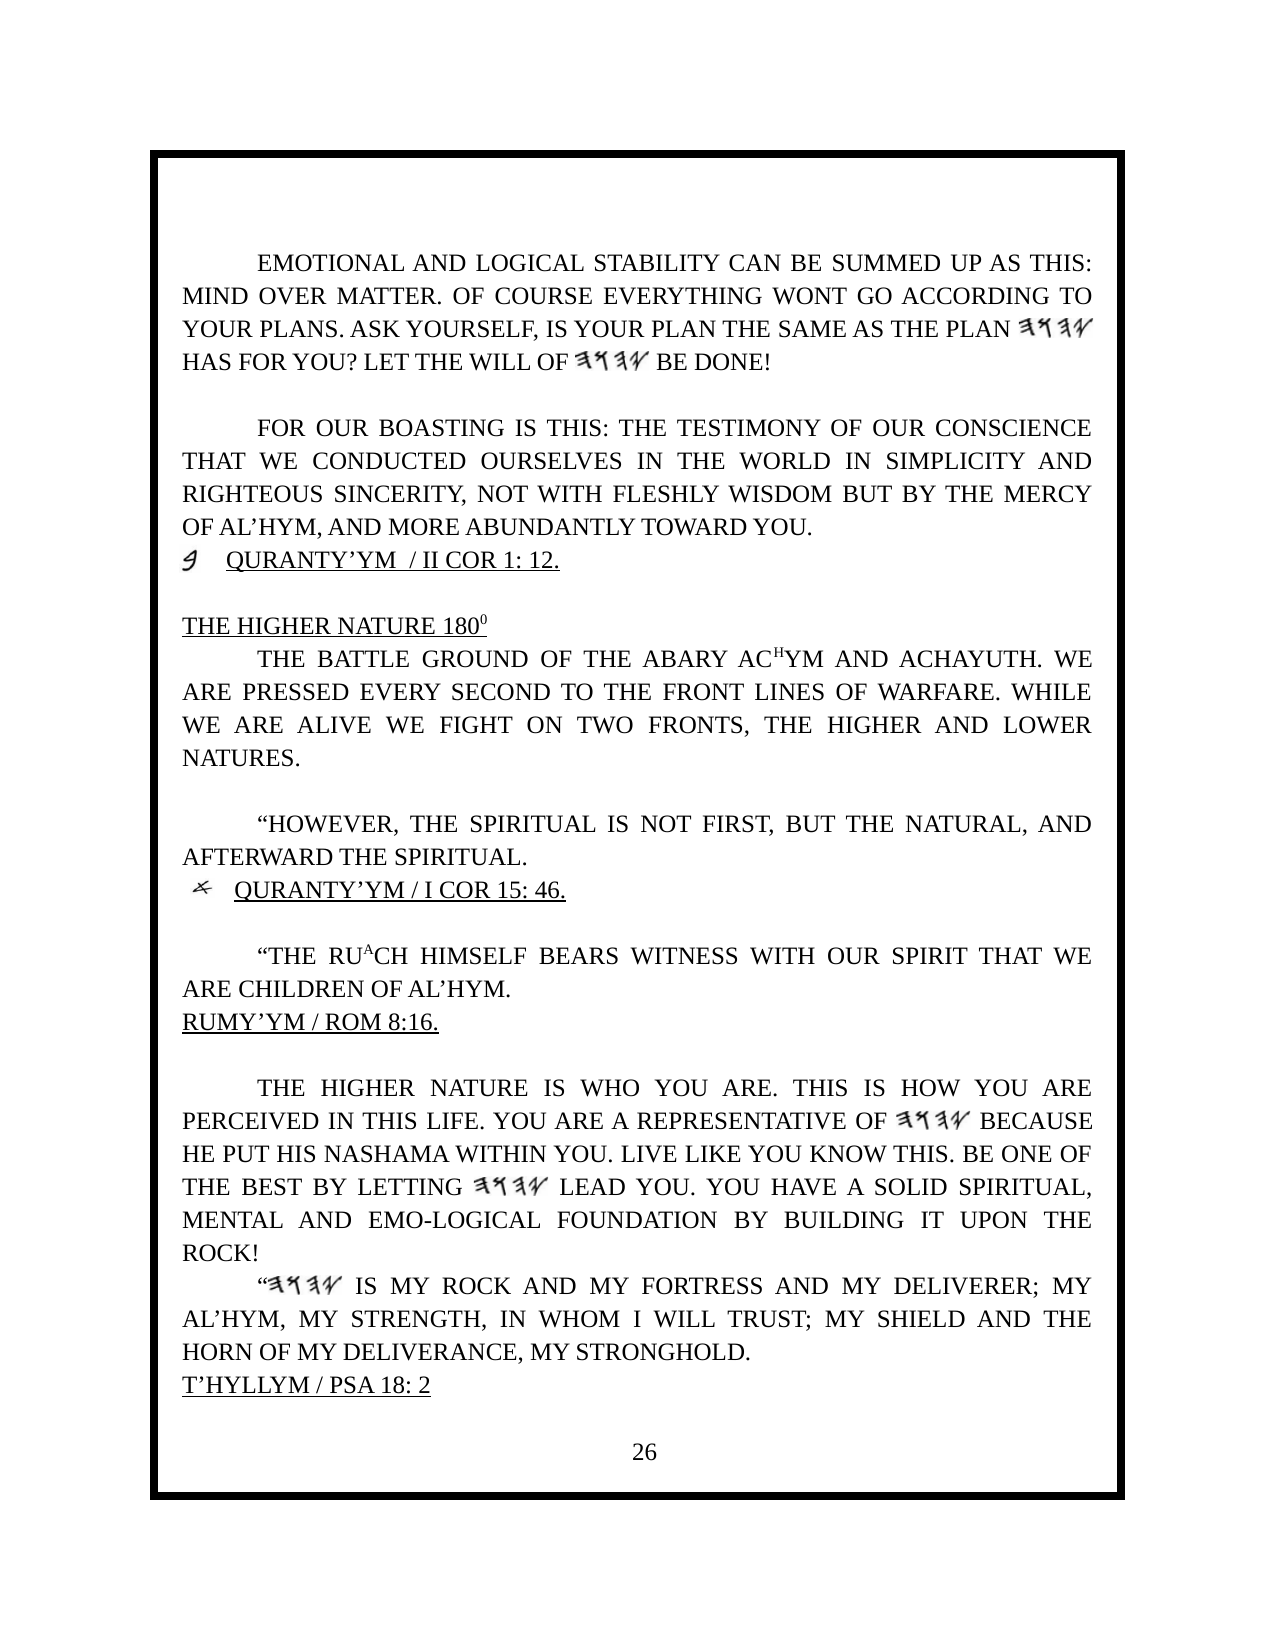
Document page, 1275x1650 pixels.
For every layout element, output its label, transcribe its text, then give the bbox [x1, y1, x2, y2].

text RUMY’YM / ROM 8:16. [182, 1007, 1093, 1036]
text 26 [182, 1437, 1093, 1465]
text THE HIGHER NATURE IS WHO YOU ARE. THIS IS HOW YOU ARE PERCEIVED IN THIS LIFE. YOU ARE A REPRESENTATIVE OF BECAUSE HE PUT HIS NASHAMA WITHIN YOU. LIVE LIKE YOU KNOW THIS. BE ONE OF THE BEST BY LETTING LEAD YOU. YOU HAVE A SOLID SPIRITUAL, MENTAL AND EMO-LOGICAL FOUNDATION BY BUILDING IT UPON THE ROCK! [182, 1073, 1093, 1267]
text QURANTY’YM / II COR 1: 12. [182, 545, 1093, 574]
text FOR OUR BOASTING IS THIS: THE TESTIMONY OF OUR CONSCIENCE THAT WE CONDUCTED OURSELVES IN THE WORLD IN SIMPLICITY AND RIGHTEOUS SINCERITY, NOT WITH FLESHLY WISDOM BUT BY THE MERCY OF AL’HYM, AND MORE ABUNDANTLY TOWARD YOU. [182, 413, 1093, 541]
text “HOWEVER, THE SPIRITUAL IS NOT FIRST, BUT THE NATURAL, AND AFTERWARD THE SPIRITUAL. [182, 809, 1093, 871]
text THE HIGHER NATURE 1800 [182, 611, 1093, 640]
text THE BATTLE GROUND OF THE ABARY ACHYM AND ACHAYUTH. WE ARE PRESSED EVERY SECOND TO THE FRONT LINES OF WARFARE. WHILE WE ARE ALIVE WE FIGHT ON TWO FRONTS, THE HIGHER AND LOWER NATURES. [182, 644, 1093, 772]
text QURANTY’YM / I COR 15: 46. [182, 875, 1093, 904]
text T’HYLLYM / PSA 18: 2 [182, 1371, 1093, 1399]
picture [179, 544, 201, 573]
text EMOTIONAL AND LOGICAL STABILITY CAN BE SUMMED UP AS THIS: MIND OVER MATTER. OF COURSE EVERYTHING WONT GO ACCORDING TO YOUR PLANS. ASK YOURSELF, IS YOUR PLAN THE SAME AS THE PLAN HAS FOR YOU? LET THE WILL OF BE DONE! [182, 248, 1093, 376]
picture [190, 878, 216, 898]
text “ IS MY ROCK AND MY FORTRESS AND MY DELIVERER; MY AL’HYM, MY STRENGTH, IN WHOM I WILL TRUST; MY SHIELD AND THE HORN OF MY DELIVERANCE, MY STRONGHOLD. [182, 1271, 1093, 1366]
text “THE RUACH HIMSELF BEARS WITNESS WITH OUR SPIRIT THAT WE ARE CHILDREN OF AL’HYM. [182, 941, 1093, 1003]
